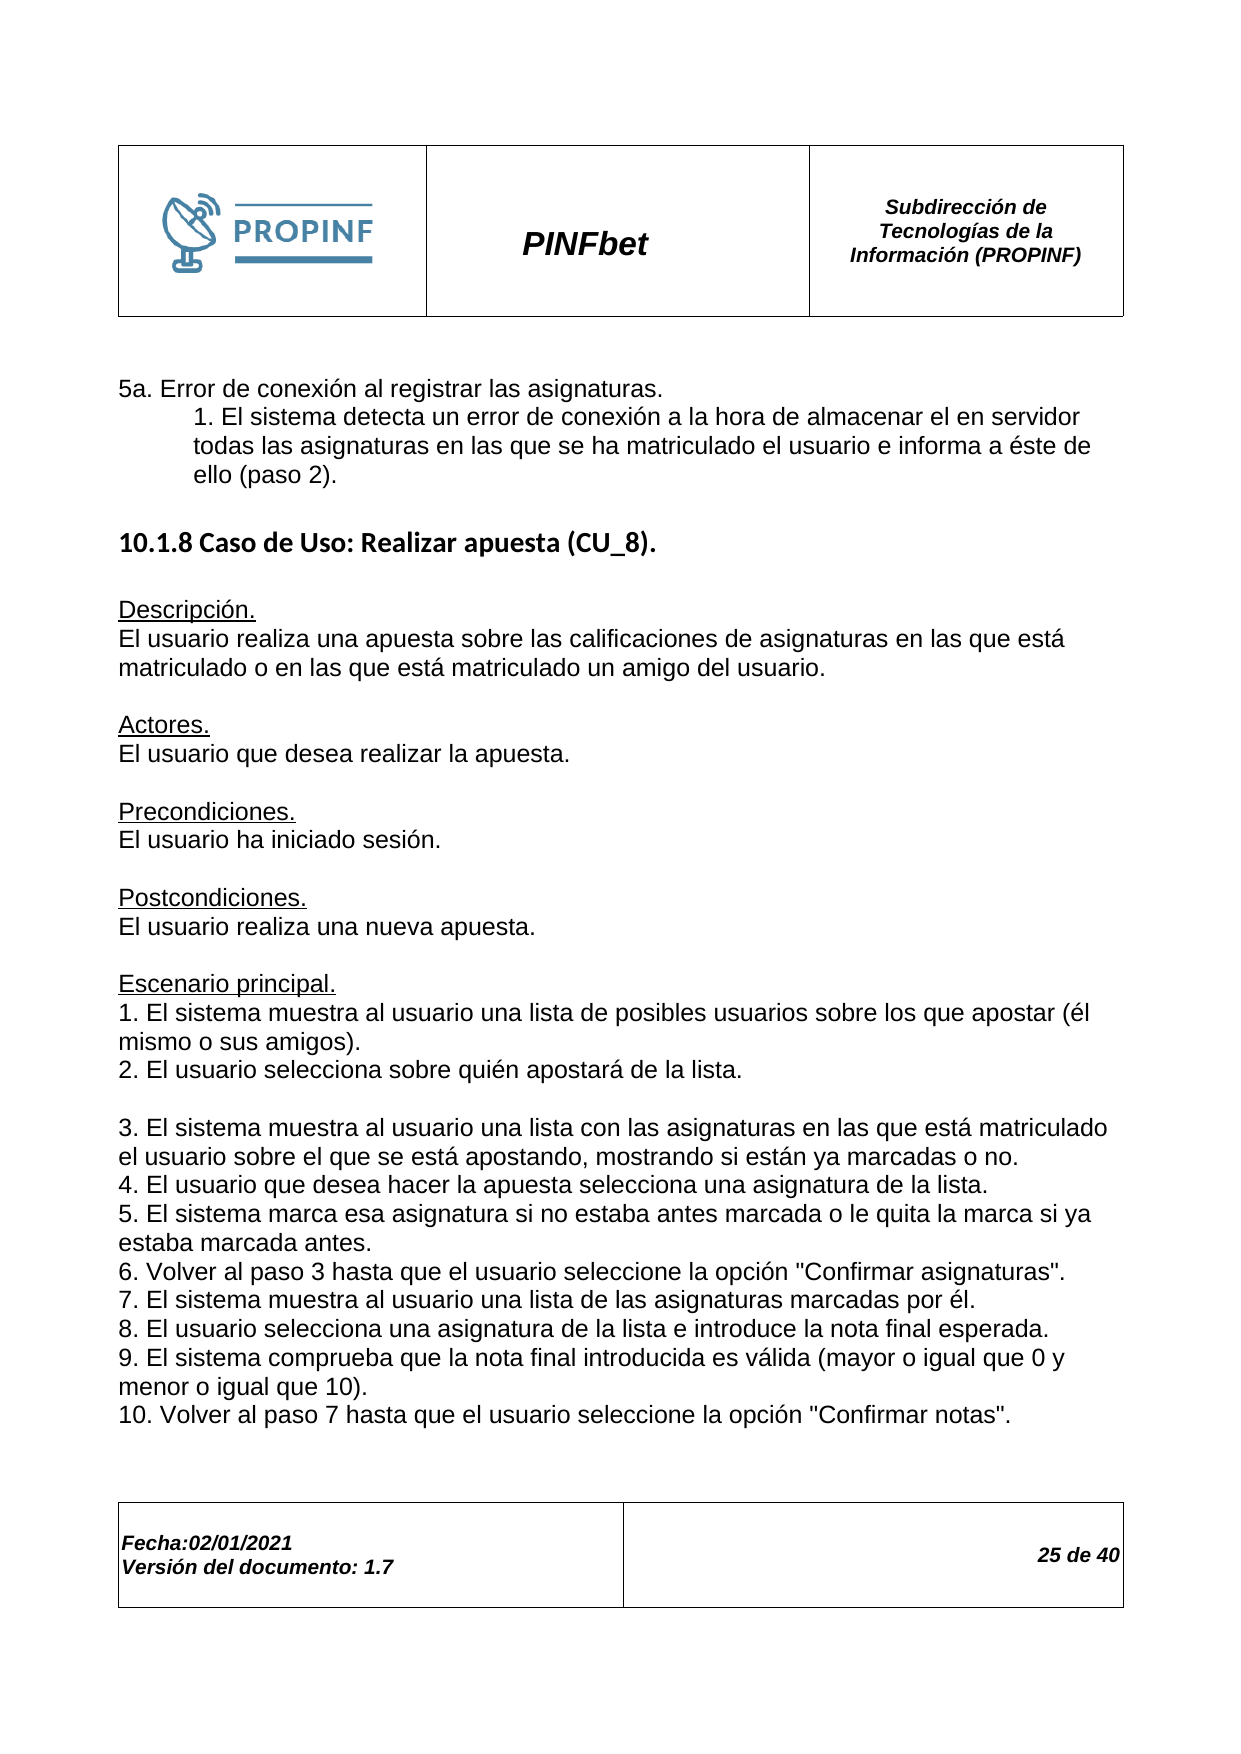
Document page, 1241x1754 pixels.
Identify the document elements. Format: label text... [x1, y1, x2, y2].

text El usuario realiza una nueva apuesta. [118, 912, 1122, 941]
text Precondiciones. [118, 797, 1122, 826]
text 5a. Error de conexión al registrar las asignaturas. [118, 374, 1122, 402]
text El usuario ha iniciado sesión. [118, 826, 1122, 854]
text 10. Volver al paso 7 hasta que el usuario seleccione la opción "Confirmar notas". [118, 1401, 1122, 1429]
text Descripción. [118, 596, 1122, 624]
text Actores. [118, 711, 1122, 739]
text Escenario principal. [118, 969, 1122, 998]
text 1. El sistema detecta un error de conexión a la hora de almacenar el en servidor todas las asignaturas en las que se ha matriculado el usuario e informa a éste de ello (paso 2). [118, 402, 1122, 489]
text 4. El usuario que desea hacer la apuesta selecciona una asignatura de la lista. [118, 1171, 1122, 1199]
text El usuario que desea realizar la apuesta. [118, 739, 1122, 768]
text 10.1.8 Caso de Uso: Realizar apuesta (CU_8). [118, 524, 1122, 560]
text Postcondiciones. [118, 883, 1122, 912]
text 5. El sistema marca esa asignatura si no estaba antes marcada o le quita la marca si ya estaba marcada antes. [118, 1199, 1122, 1257]
text 9. El sistema comprueba que la nota final introducida es válida (mayor o igual que 0 y menor o igual que 10). [118, 1343, 1122, 1401]
text El usuario realiza una apuesta sobre las calificaciones de asignaturas en las que está matriculado o en las que está matriculado un amigo del usuario. [118, 624, 1122, 682]
picture [126, 170, 414, 301]
text 7. El sistema muestra al usuario una lista de las asignaturas marcadas por él. [118, 1286, 1122, 1314]
text 1. El sistema muestra al usuario una lista de posibles usuarios sobre los que apostar (él mismo o sus amigos). [118, 998, 1122, 1056]
text 8. El usuario selecciona una asignatura de la lista e introduce la nota final esperada. [118, 1314, 1122, 1343]
text 3. El sistema muestra al usuario una lista con las asignaturas en las que está matriculado el usuario sobre el que se está apostando, mostrando si están ya marcadas o no. [118, 1113, 1122, 1171]
text 2. El usuario selecciona sobre quién apostará de la lista. [118, 1056, 1122, 1084]
text 6. Volver al paso 3 hasta que el usuario seleccione la opción "Confirmar asignaturas". [118, 1257, 1122, 1286]
